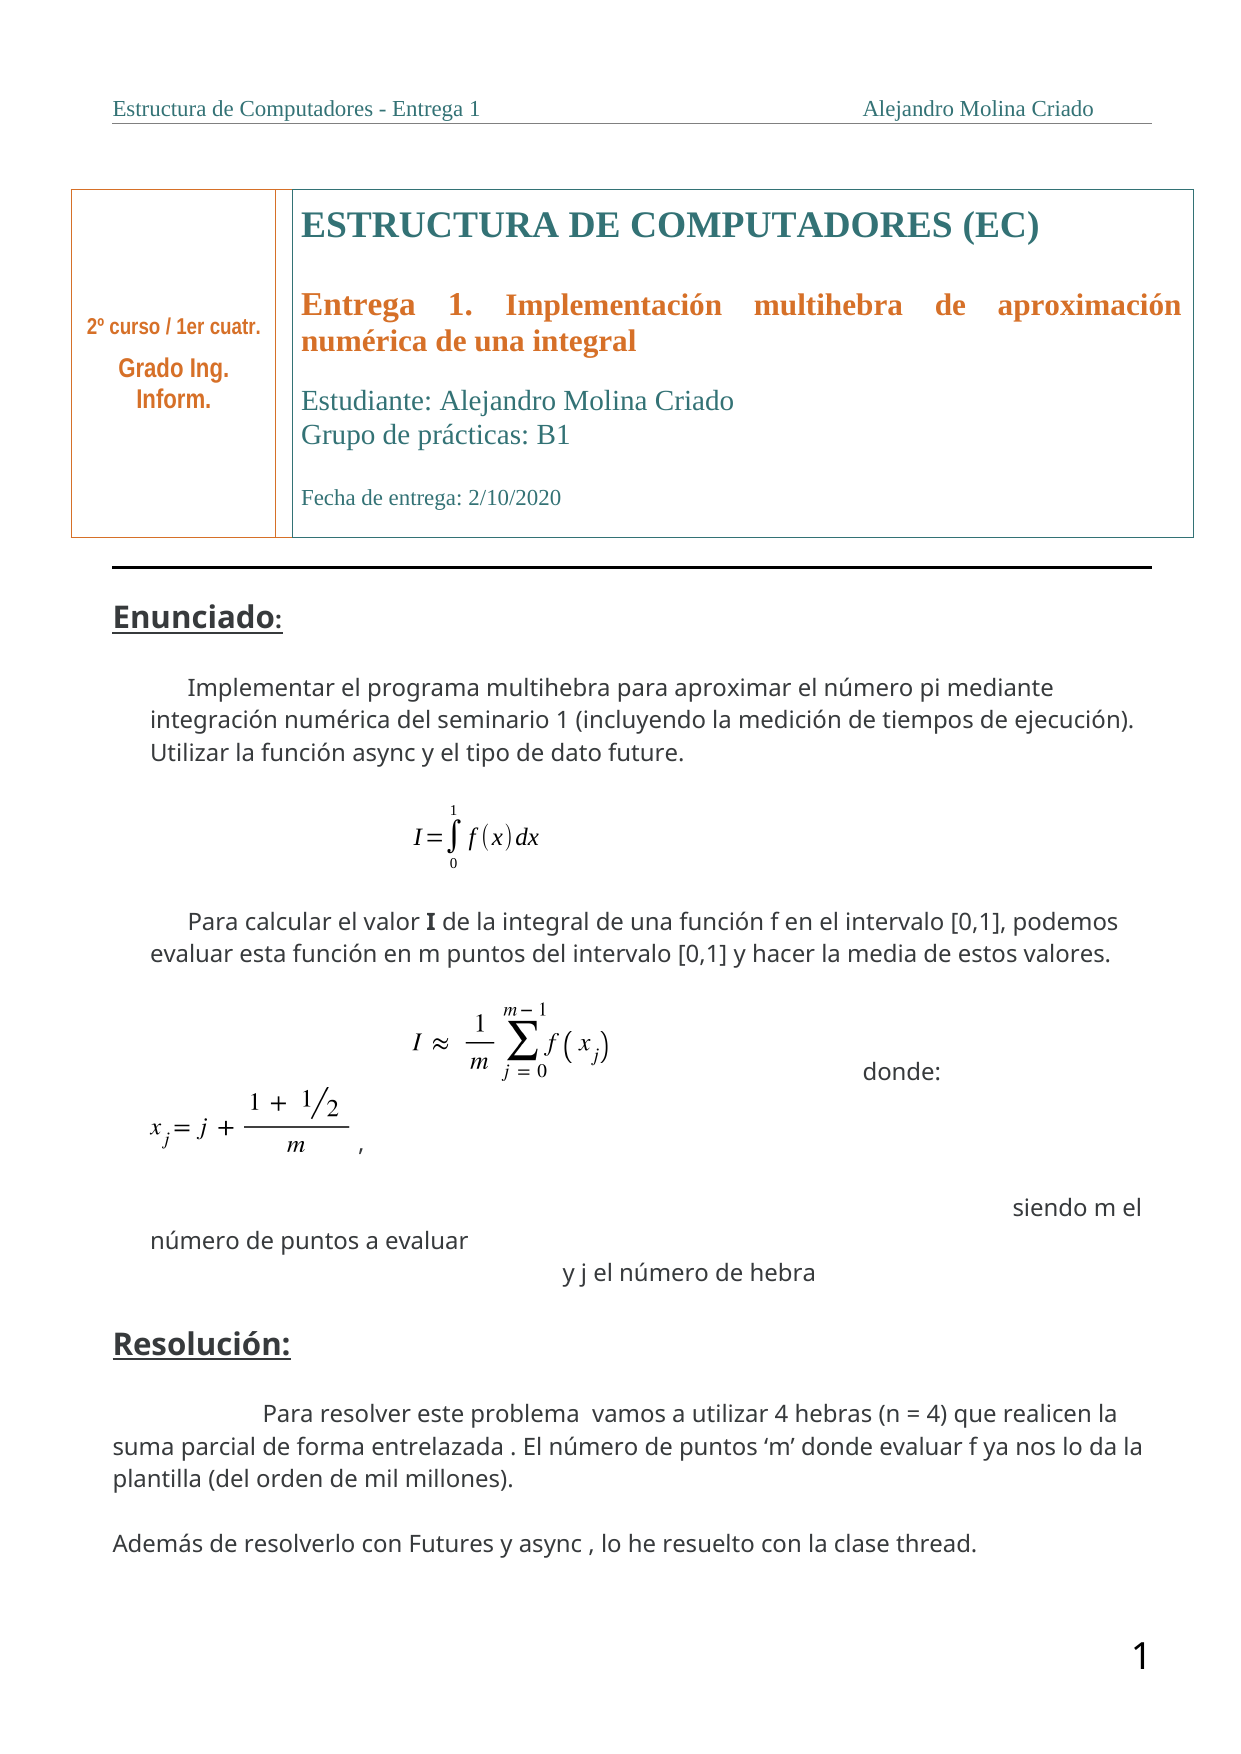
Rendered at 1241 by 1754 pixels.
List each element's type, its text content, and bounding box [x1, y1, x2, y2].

text Para resolver este problema vamos a utilizar 4 hebras (n = 4) que realicen la suma parcial de forma entrelazada . El número de puntos ‘m’ donde evaluar f ya nos lo da la plantilla (del orden de mil millones). [112, 1397, 1152, 1494]
text donde: , [150, 1002, 1152, 1158]
text y j el número de hebra [525, 1256, 1152, 1289]
text Enunciado: [112, 596, 1152, 638]
picture [412, 1002, 621, 1081]
table_header ESTRUCTURA DE COMPUTADORES (EC) Entrega 1. Implementación multihebra de aproximación numérica de una integral Estudiante: Alejandro Molina Criado Grupo de prácticas: B1 Fecha de entrega: 2/10/2020 [293, 190, 1193, 537]
picture [149, 1087, 352, 1152]
table_header [276, 190, 292, 537]
text Además de resolverlo con Futures y async , lo he resuelto con la clase thread. [112, 1527, 1152, 1560]
table_header 2º curso / 1er cuatr. Grado Ing. Inform. [72, 190, 275, 537]
text Para calcular el valor I de la integral de una función f en el intervalo [0,1], podemos evaluar esta función en m puntos del intervalo [0,1] y hacer la media de estos valores. [150, 904, 1152, 970]
text Resolución: [112, 1321, 1152, 1364]
text siendo m el número de puntos a evaluar [150, 1191, 1152, 1256]
text Implementar el programa multihebra para aproximar el número pi mediante integración numérica del seminario 1 (incluyendo la medición de tiempos de ejecución). Utilizar la función async y el tipo de dato future. [150, 671, 1152, 768]
